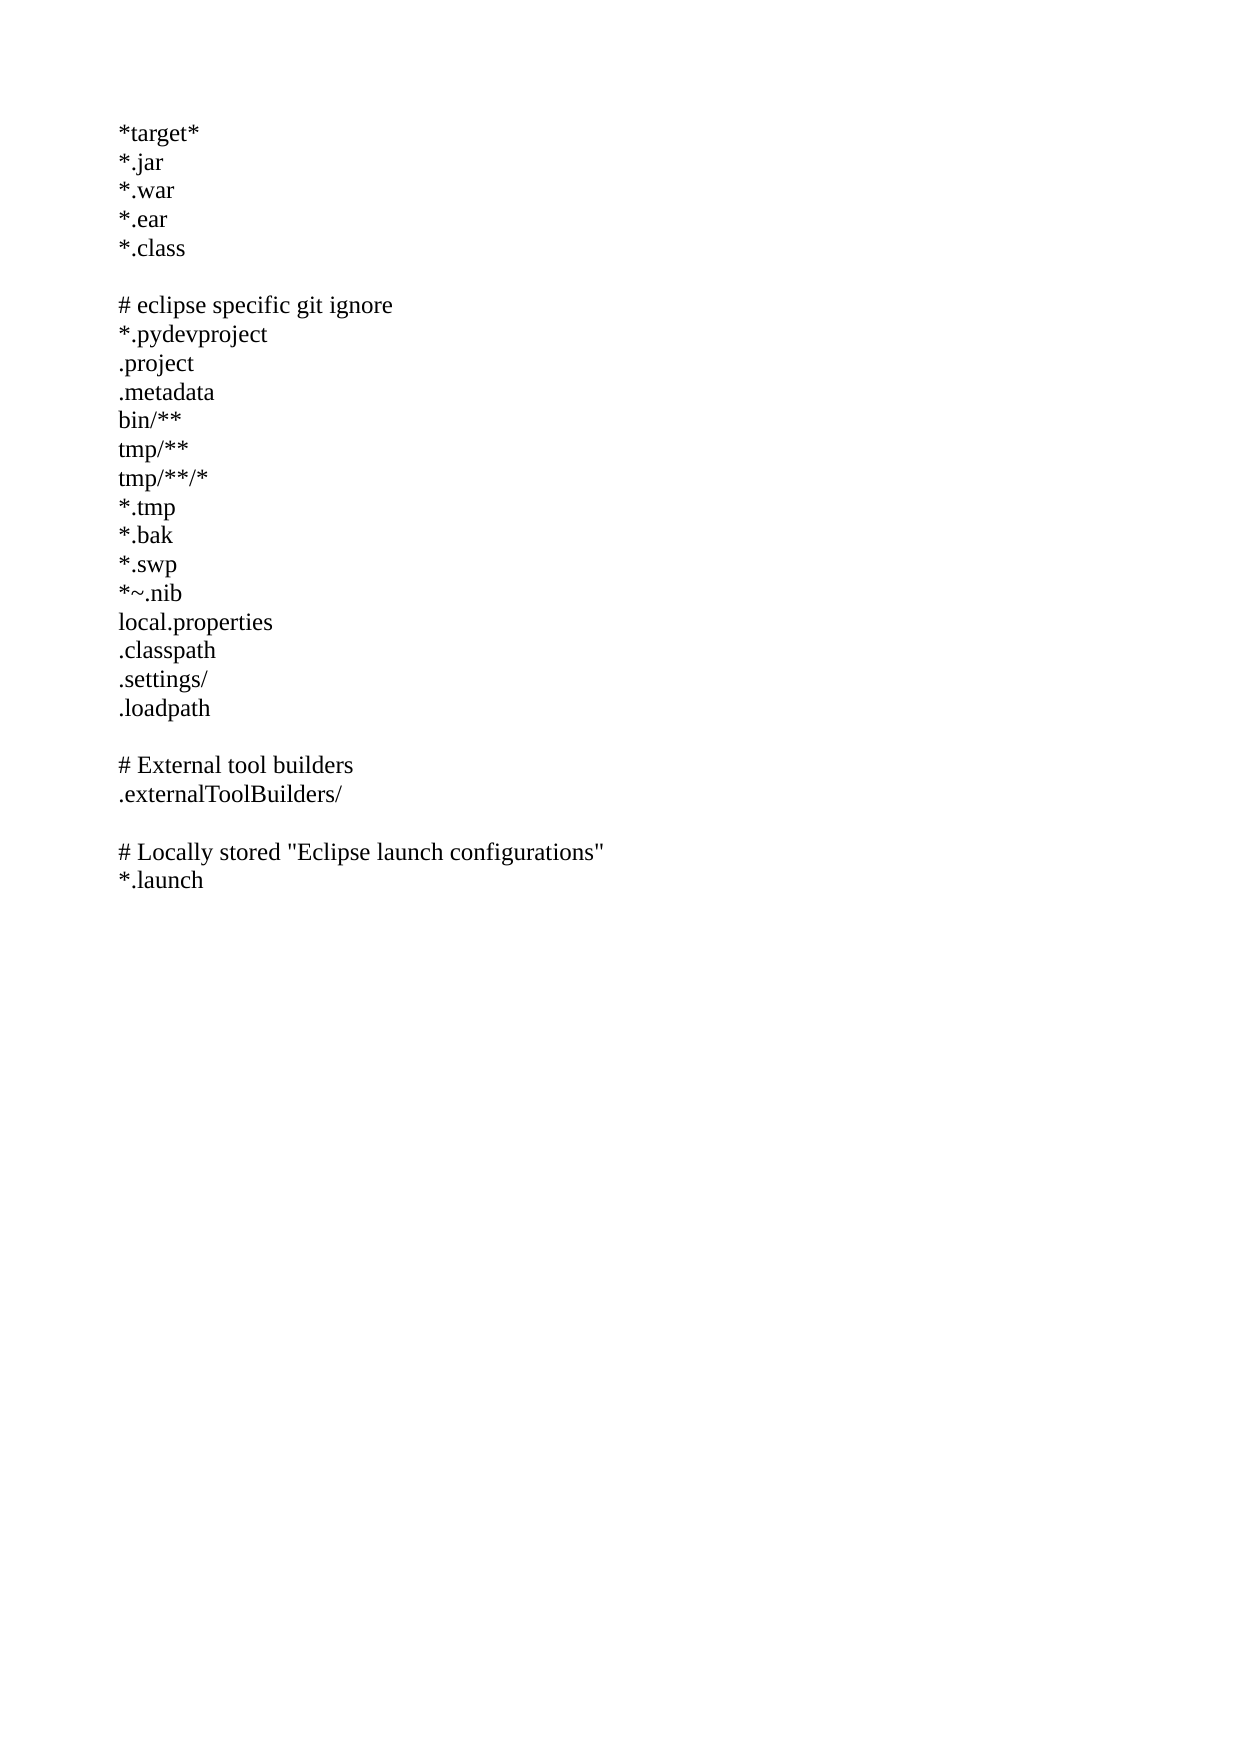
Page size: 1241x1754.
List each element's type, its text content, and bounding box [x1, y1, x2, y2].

text .classpath [118, 636, 1122, 664]
text *.war [118, 176, 1122, 204]
text .externalToolBuilders/ [118, 779, 1122, 808]
text *.bak [118, 521, 1122, 549]
text .project [118, 348, 1122, 377]
text local.properties [118, 607, 1122, 636]
text # Locally stored "Eclipse launch configurations" [118, 837, 1122, 866]
text *.tmp [118, 492, 1122, 521]
text *.ear [118, 204, 1122, 233]
text .loadpath [118, 693, 1122, 722]
text *~.nib [118, 578, 1122, 607]
text # External tool builders [118, 751, 1122, 779]
text tmp/**/* [118, 463, 1122, 492]
text *target* [118, 118, 1122, 147]
text *.jar [118, 147, 1122, 176]
text .metadata [118, 377, 1122, 406]
text # eclipse specific git ignore [118, 291, 1122, 319]
text .settings/ [118, 664, 1122, 693]
text *.pydevproject [118, 319, 1122, 348]
text *.swp [118, 549, 1122, 578]
text *.class [118, 233, 1122, 262]
text bin/** [118, 406, 1122, 434]
text *.launch [118, 866, 1122, 894]
text tmp/** [118, 434, 1122, 463]
